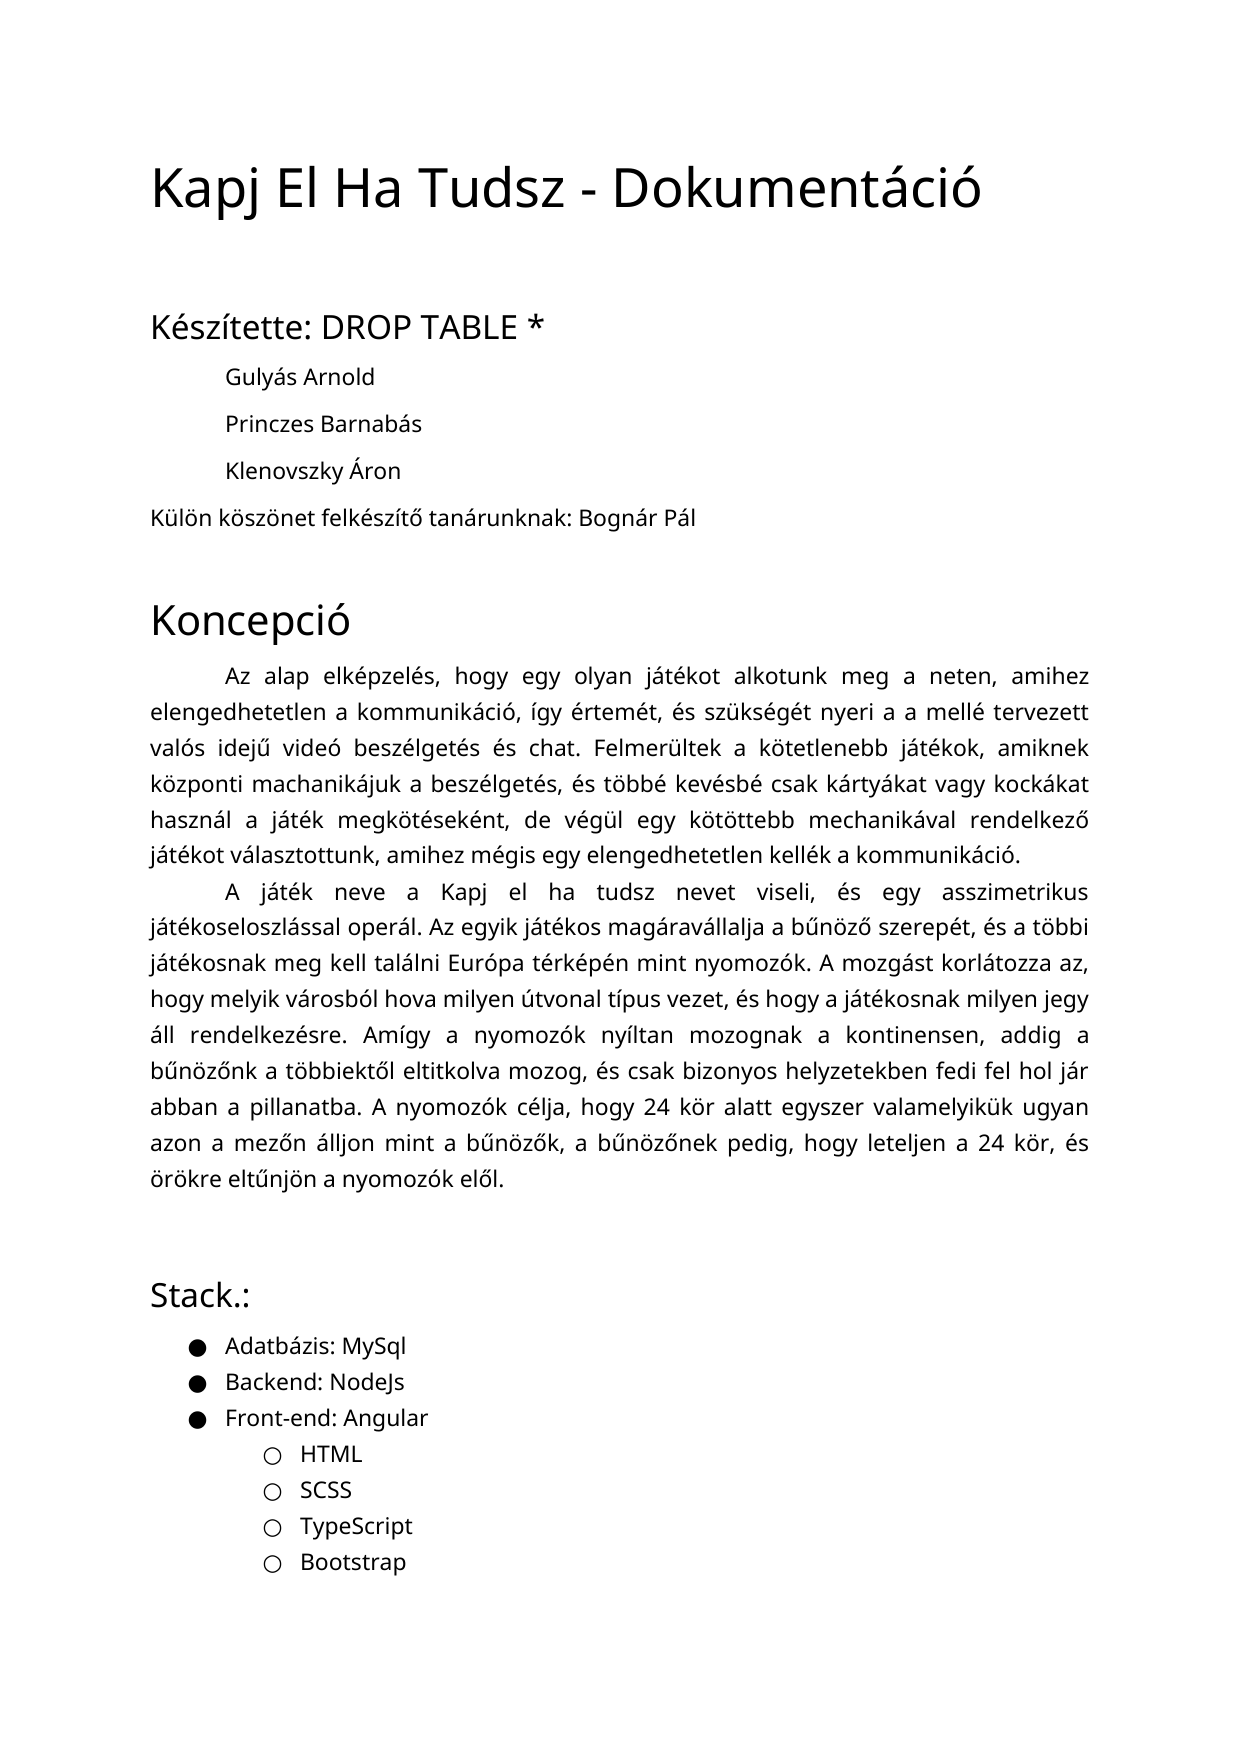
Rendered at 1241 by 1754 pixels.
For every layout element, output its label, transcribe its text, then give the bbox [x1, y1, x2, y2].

text A játék neve a Kapj el ha tudsz nevet viseli, és egy asszimetrikus játékoseloszlással operál. Az egyik játékos magáravállalja a bűnöző szerepét, és a többi játékosnak meg kell találni Európa térképén mint nyomozók. A mozgást korlátozza az, hogy melyik városból hova milyen útvonal típus vezet, és hogy a játékosnak milyen jegy áll rendelkezésre. Amígy a nyomozók nyíltan mozognak a kontinensen, addig a bűnözőnk a többiektől eltitkolva mozog, és csak bizonyos helyzetekben fedi fel hol jár abban a pillanatba. A nyomozók célja, hogy 24 kör alatt egyszer valamelyikük ugyan azon a mezőn álljon mint a bűnözők, a bűnözőnek pedig, hogy leteljen a 24 kör, és örökre eltűnjön a nyomozók elől. [150, 875, 1090, 1194]
subtitle Készítette: DROP TABLE * [150, 303, 1090, 349]
text Az alap elképzelés, hogy egy olyan játékot alkotunk meg a neten, amihez elengedhetetlen a kommunikáció, így értemét, és szükségét nyeri a a mellé tervezett valós idejű videó beszélgetés és chat. Felmerültek a kötetlenebb játékok, amiknek központi machanikájuk a beszélgetés, és többé kevésbé csak kártyákat vagy kockákat használ a játék megkötéseként, de végül egy kötöttebb mechanikával rendelkező játékot választottunk, amihez mégis egy elengedhetetlen kellék a kommunikáció. [150, 660, 1090, 871]
title Kapj El Ha Tudsz - Dokumentáció [150, 150, 1090, 224]
subtitle Stack.: [150, 1272, 1090, 1318]
text Princzes Barnabás [150, 408, 1090, 439]
list Adatbázis: MySql [187, 1330, 1090, 1361]
list Backend: NodeJs [187, 1366, 1090, 1397]
text Klenovszky Áron [150, 455, 1090, 486]
text Külön köszönet felkészítő tanárunknak: Bognár Pál [150, 502, 1090, 533]
list TypeScript [262, 1510, 1090, 1541]
list HTML [262, 1438, 1090, 1469]
list SCSS [262, 1474, 1090, 1505]
text Gulyás Arnold [150, 361, 1090, 393]
list Bootstrap [262, 1546, 1090, 1577]
subtitle Koncepció [150, 591, 1090, 647]
list Front-end: Angular [187, 1402, 1090, 1433]
